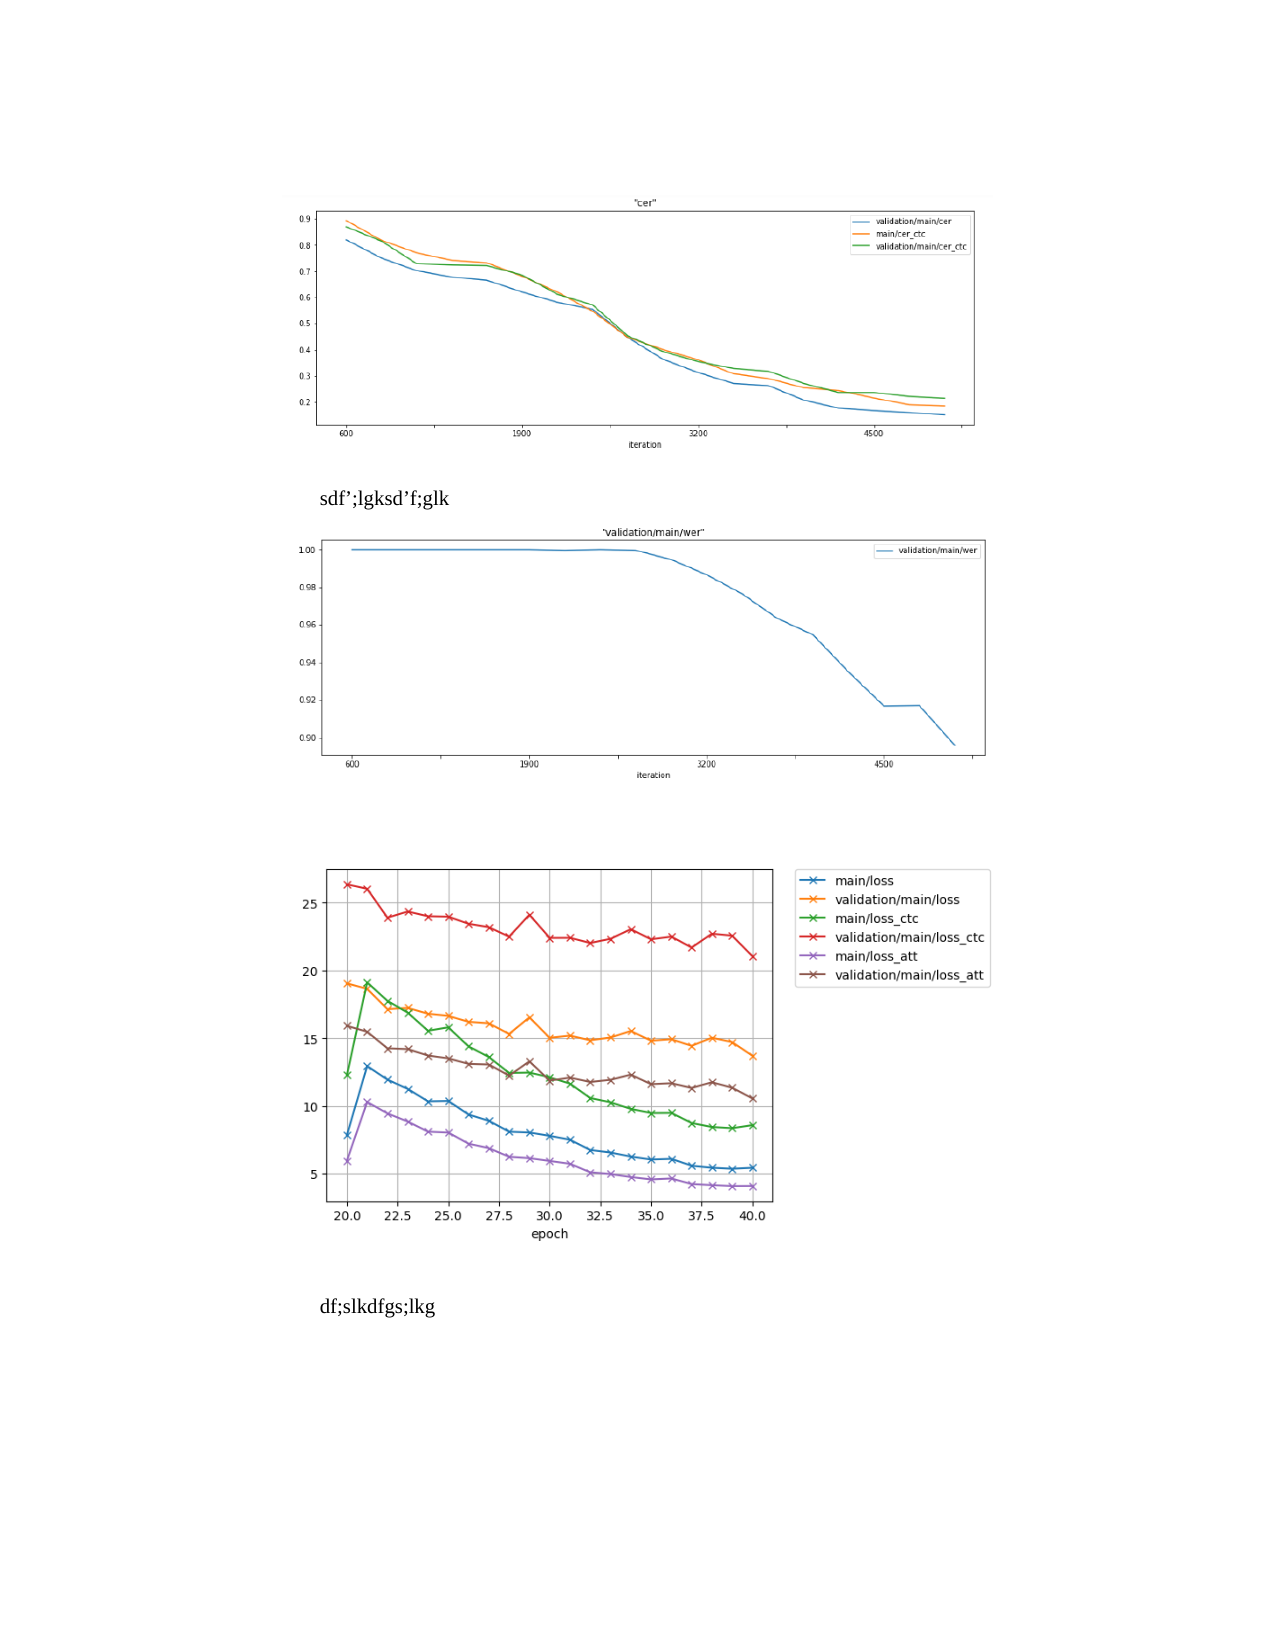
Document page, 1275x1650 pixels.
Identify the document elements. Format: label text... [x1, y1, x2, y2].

text df;slkdfgs;lkg [319, 1294, 956, 1318]
picture [282, 195, 993, 455]
text sdf’;lgksd’f;glk [319, 486, 956, 510]
picture [282, 522, 993, 783]
picture [282, 858, 993, 1250]
